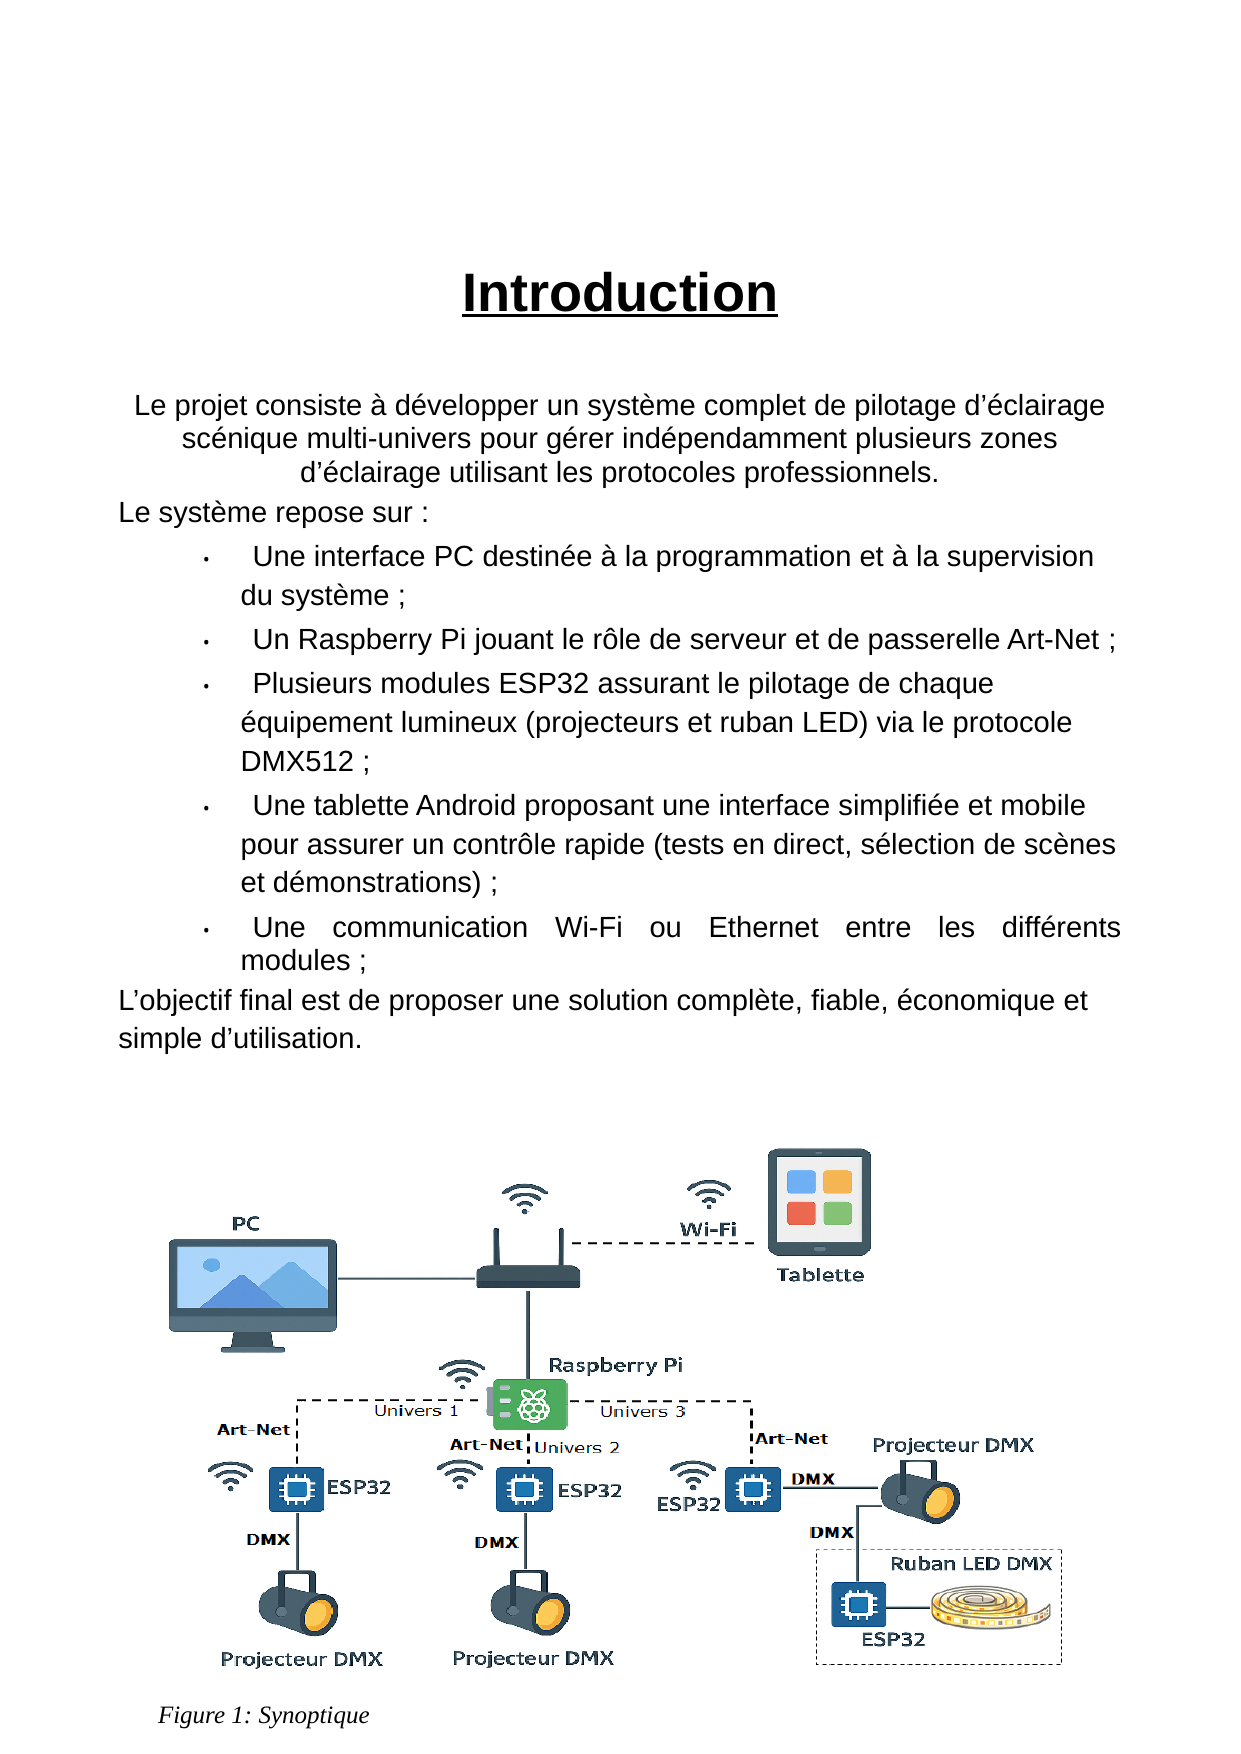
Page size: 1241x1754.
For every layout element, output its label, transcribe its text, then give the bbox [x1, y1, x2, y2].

text Figure 1: Synoptique [158, 1700, 1074, 1728]
list Une tablette Android proposant une interface simplifiée et mobile pour assurer un contrôle rapide (tests en direct, sélection de scènes et démonstrations) ; [203, 788, 1122, 899]
list Une communication Wi-Fi ou Ethernet entre les différents modules ; [203, 910, 1122, 977]
text Le système repose sur : [118, 494, 1122, 528]
text Le projet consiste à développer un système complet de pilotage d’éclairage scénique multi-univers pour gérer indépendamment plusieurs zones d’éclairage utilisant les protocoles professionnels. [118, 388, 1122, 488]
list Une interface PC destinée à la programmation et à la supervision du système ; [203, 539, 1122, 611]
list Plusieurs modules ESP32 assurant le pilotage de chaque équipement lumineux (projecteurs et ruban LED) via le protocole DMX512 ; [203, 667, 1122, 777]
picture [157, 1140, 1075, 1700]
subtitle Introduction [118, 261, 1122, 323]
list Un Raspberry Pi jouant le rôle de serveur et de passerelle Art-Net ; [203, 622, 1122, 656]
text L’objectif final est de proposer une solution complète, fiable, économique et simple d’utilisation. [118, 983, 1122, 1055]
